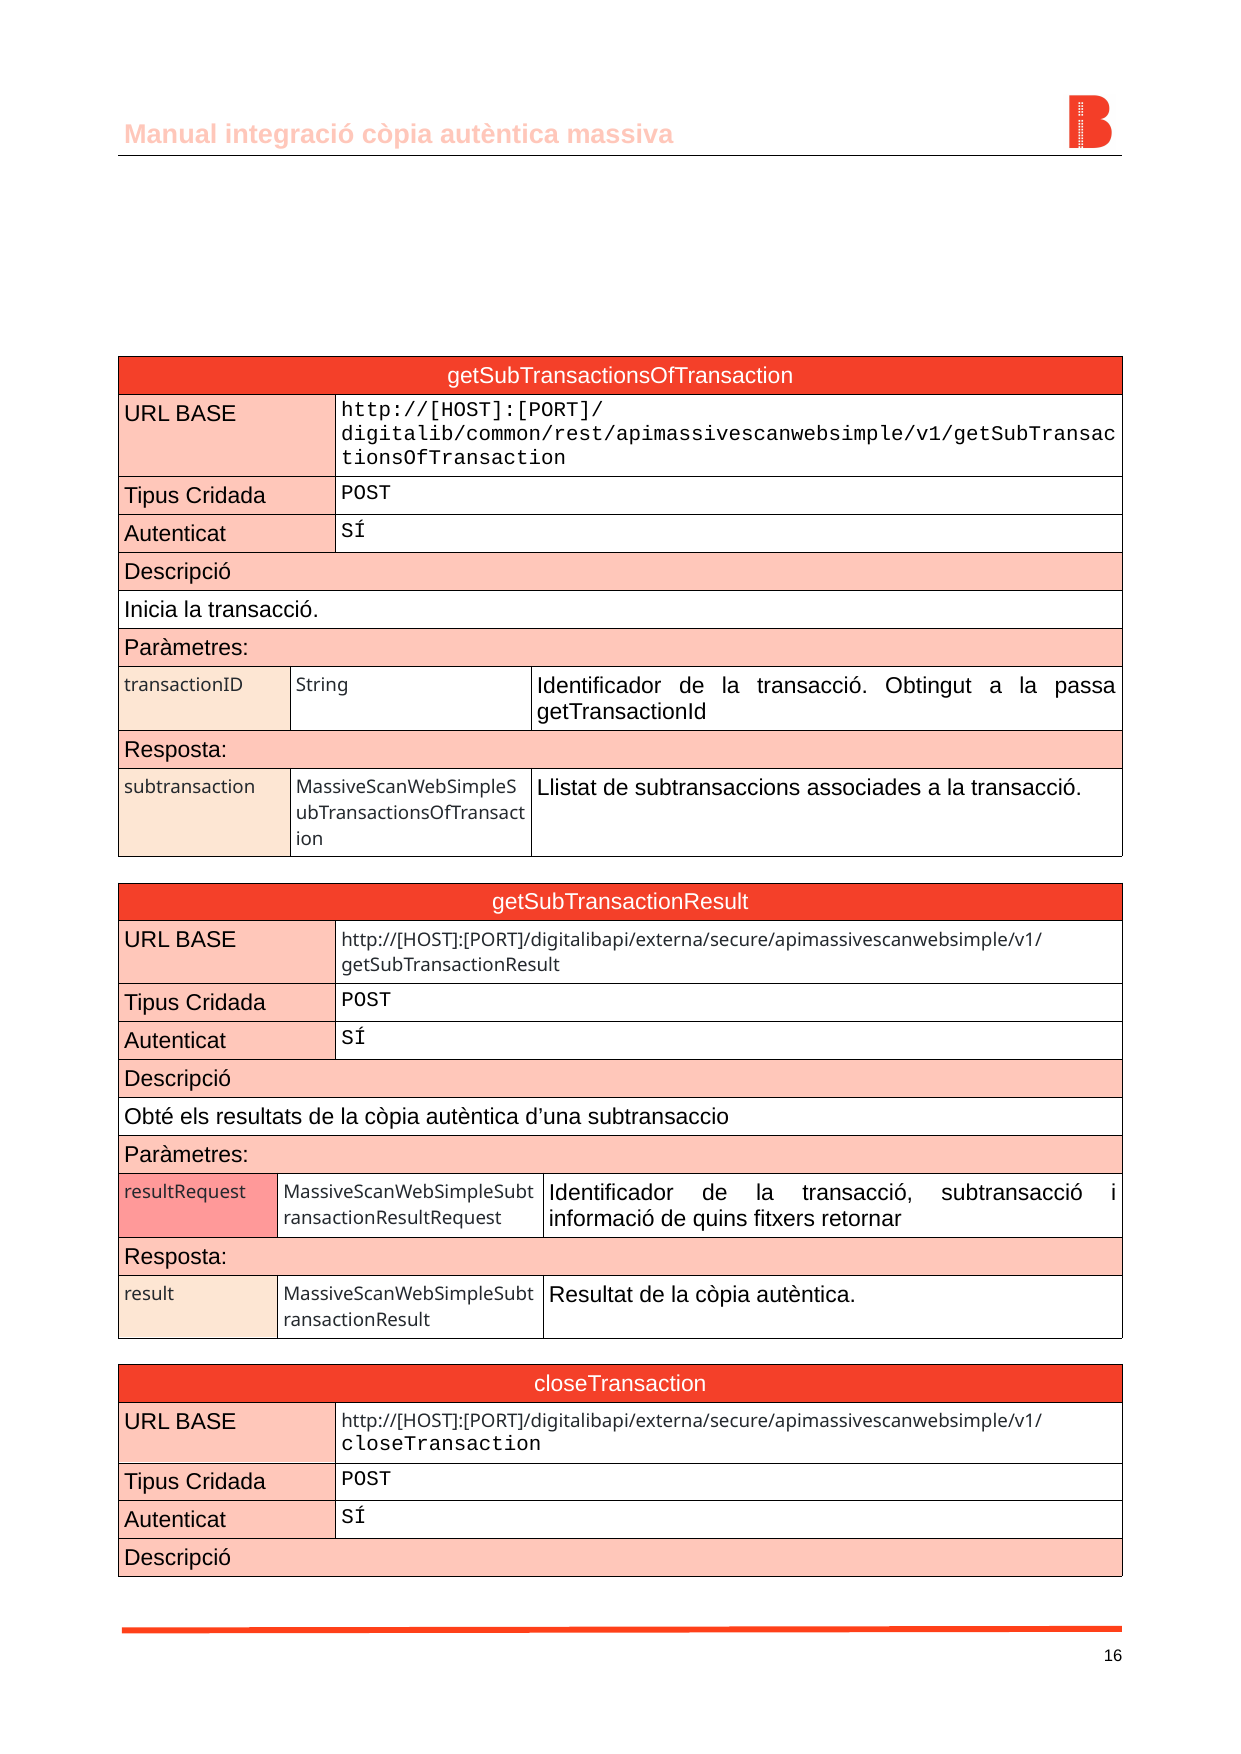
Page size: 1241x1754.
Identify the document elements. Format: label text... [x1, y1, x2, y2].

picture [1063, 94, 1117, 150]
table_cell MassiveScanWebSimpleSubtransactionResultRequest [278, 1174, 543, 1237]
table_cell Tipus Cridada [119, 1464, 335, 1500]
table_cell Resposta: [119, 731, 1122, 768]
table_cell URL BASE [119, 395, 335, 476]
table_cell SÍ [336, 1022, 1122, 1059]
table_cell http://[HOST]:[PORT]/digitalibapi/externa/secure/apimassivescanwebsimple/v1/getSubTransactionResult [336, 921, 1122, 983]
table_cell Obté els resultats de la còpia autèntica d’una subtransaccio [119, 1098, 1122, 1135]
table_cell SÍ [336, 1501, 1122, 1538]
table_cell Descripció [119, 553, 1122, 590]
table_cell MassiveScanWebSimpleSubTransactionsOfTransaction [291, 769, 531, 856]
table_cell result [119, 1276, 277, 1337]
table_cell Descripció [119, 1060, 1122, 1097]
table_cell Resultat de la còpia autèntica. [544, 1276, 1122, 1337]
table_cell transactionID [119, 667, 290, 730]
table_cell Resposta: [119, 1238, 1122, 1275]
table_cell Autenticat [119, 1022, 335, 1059]
table_cell Identificador de la transacció, subtransacció i informació de quins fitxers retornar [544, 1174, 1122, 1237]
table_cell Identificador de la transacció. Obtingut a la passa getTransactionId [532, 667, 1122, 730]
table_header closeTransaction [119, 1365, 1122, 1402]
table_cell MassiveScanWebSimpleSubtransactionResult [278, 1276, 543, 1337]
table_cell Descripció [119, 1539, 1122, 1576]
table_cell Tipus Cridada [119, 984, 335, 1021]
table_cell SÍ [336, 515, 1122, 552]
table_header getSubTransactionResult [119, 884, 1122, 920]
table_cell http://[HOST]:[PORT]/ digitalib/common/rest/apimassivescanwebsimple/v1/getSubTransactionsOfTransaction [336, 395, 1122, 476]
table_cell POST [336, 477, 1122, 514]
table_cell URL BASE [119, 1403, 335, 1462]
table_cell POST [336, 984, 1122, 1021]
table_cell POST [336, 1464, 1122, 1500]
table_cell Tipus Cridada [119, 477, 335, 514]
table_cell subtransaction [119, 769, 290, 856]
table_cell Autenticat [119, 515, 335, 552]
table_header getSubTransactionsOfTransaction [119, 357, 1122, 394]
table_cell Llistat de subtransaccions associades a la transacció. [532, 769, 1122, 856]
table_cell Inicia la transacció. [119, 591, 1122, 628]
table_cell Paràmetres: [119, 1136, 1122, 1173]
table_cell Autenticat [119, 1501, 335, 1538]
table_cell Paràmetres: [119, 629, 1122, 666]
table_cell resultRequest [119, 1174, 277, 1237]
table_cell http://[HOST]:[PORT]/digitalibapi/externa/secure/apimassivescanwebsimple/v1/closeTransaction [336, 1403, 1122, 1462]
table_cell String [291, 667, 531, 730]
table_cell URL BASE [119, 921, 335, 983]
